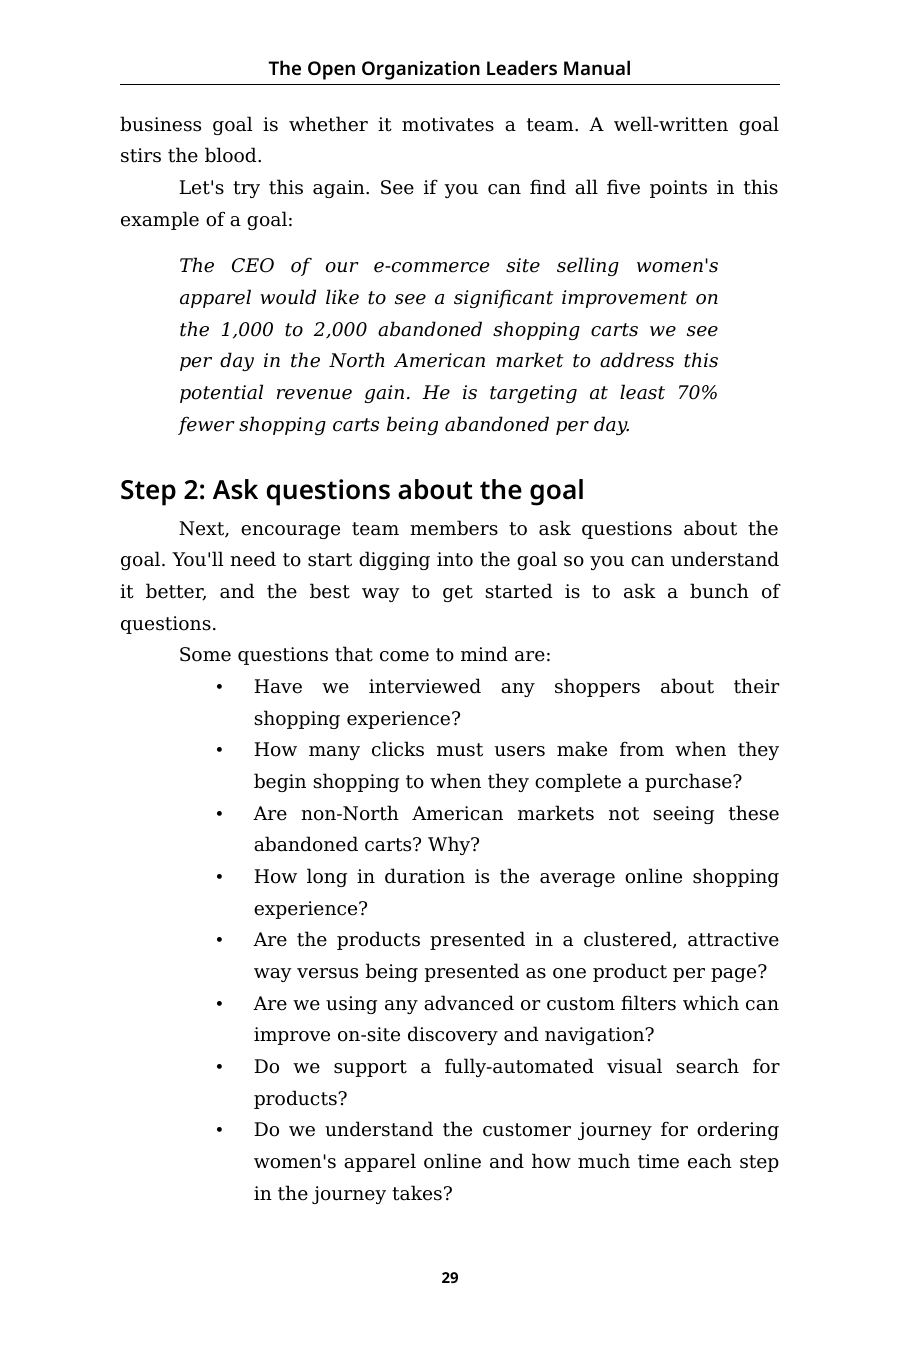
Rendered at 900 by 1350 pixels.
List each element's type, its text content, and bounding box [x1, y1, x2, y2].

list How many clicks must users make from when they begin shopping to when they complete a purchase? [216, 739, 780, 793]
text business goal is whether it motivates a team. A well-written goal stirs the blood. [120, 114, 780, 167]
text Let's try this again. See if you can find all five points in this example of a goal: [120, 177, 780, 231]
text Some questions that come to mind are: [120, 644, 780, 666]
text The CEO of our e-commerce site selling women's apparel would like to see a significant improvement on the 1,000 to 2,000 abandoned shopping carts we see per day in the North American market to address this potential revenue gain. He is targeting at least 70% fewer shopping carts being abandoned per day. [179, 256, 721, 436]
list Do we support a fully-automated visual search for products? [216, 1056, 780, 1110]
list Do we understand the customer journey for ordering women's apparel online and how much time each step in the journey takes? [216, 1119, 780, 1205]
list How long in duration is the average online shopping experience? [216, 866, 780, 920]
list Have we interviewed any shoppers about their shopping experience? [216, 676, 780, 730]
text Next, encourage team members to ask questions about the goal. You'll need to start digging into the goal so you can understand it better, and the best way to get started is to ask a bunch of questions. [120, 518, 780, 635]
list Are the products presented in a clustered, attractive way versus being presented as one product per page? [216, 929, 780, 983]
subtitle Step 2: Ask questions about the goal [120, 476, 780, 506]
list Are we using any advanced or custom filters which can improve on-site discovery and navigation? [216, 993, 780, 1046]
list Are non-North American markets not seeing these abandoned carts? Why? [216, 803, 780, 856]
